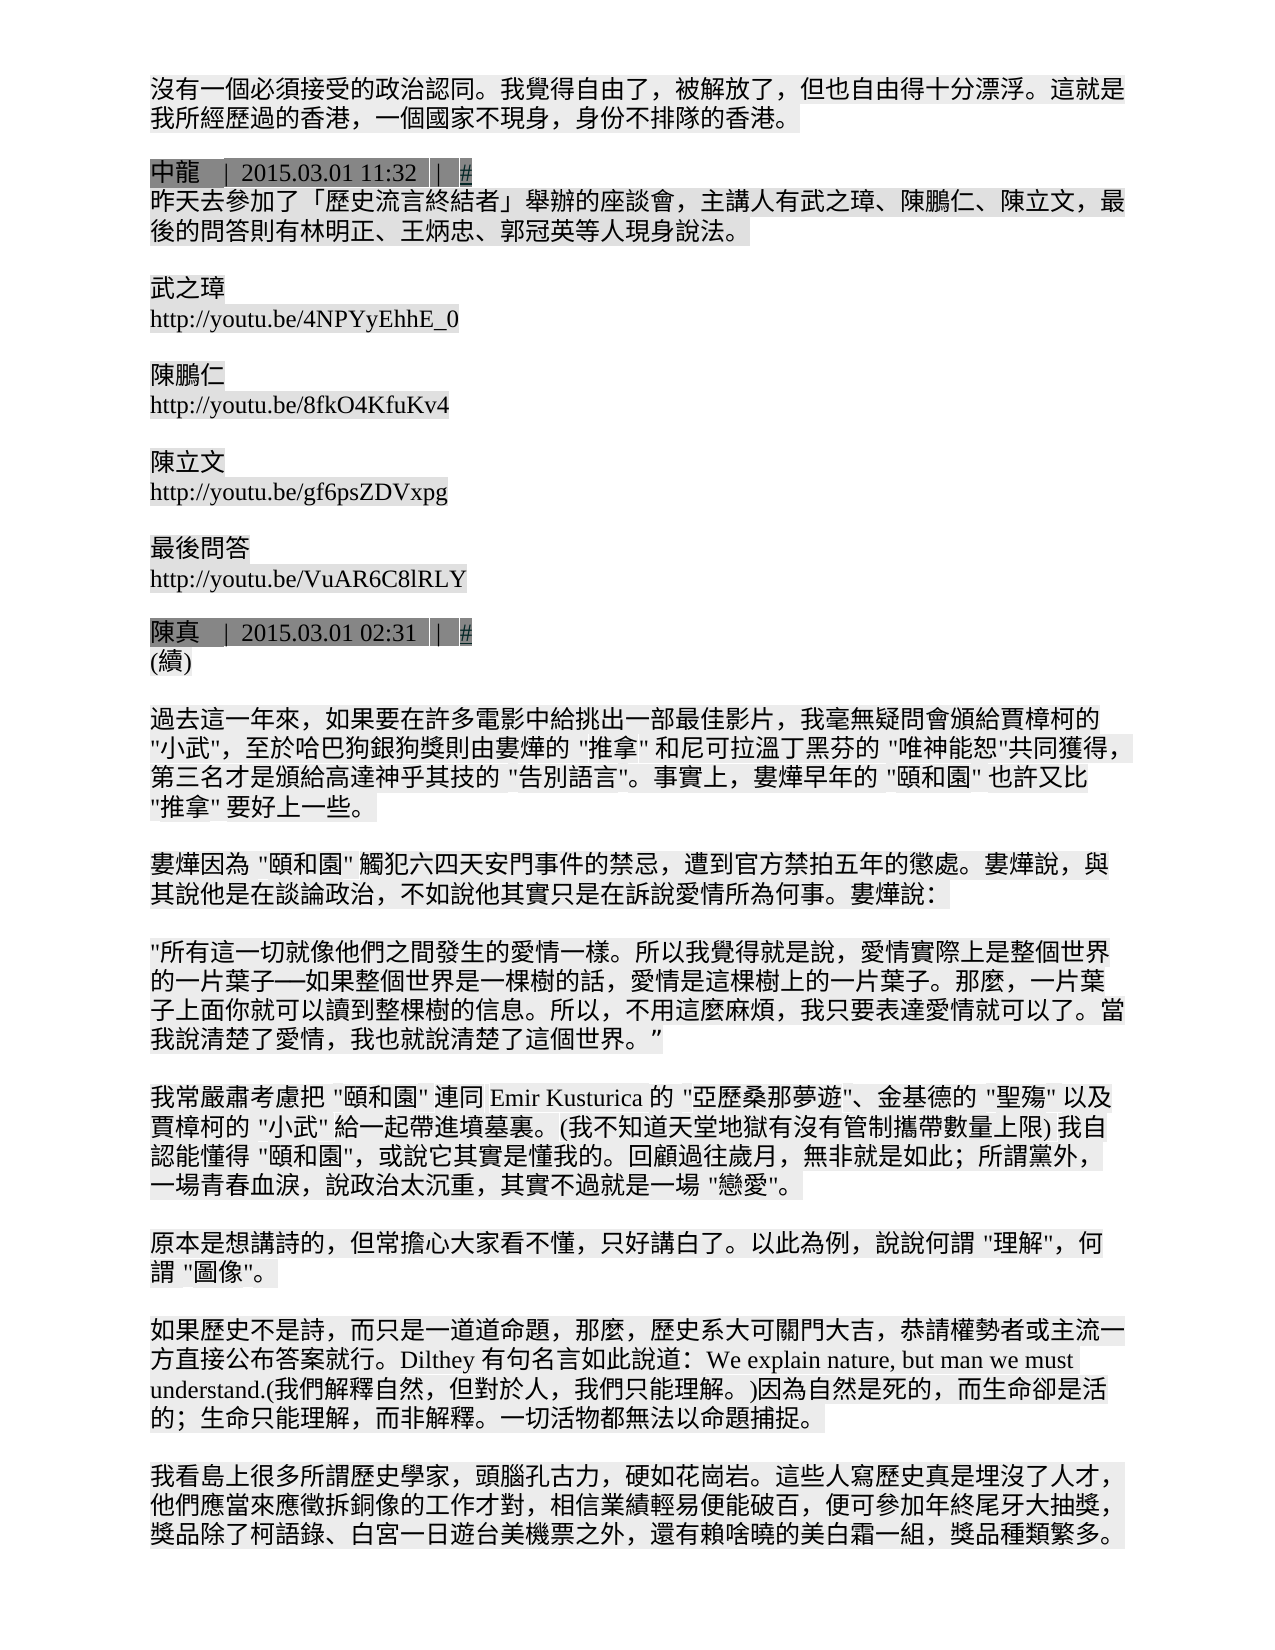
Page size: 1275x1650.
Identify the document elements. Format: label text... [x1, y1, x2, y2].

text 昨天去參加了「歷史流言終結者」舉辦的座談會，主講人有武之璋、陳鵬仁、陳立文，最後的問答則有林明正、王炳忠、郭冠英等人現身說法。 武之璋 http://youtu.be/4NPYyEhhE_0 陳鵬仁 http://youtu.be/8fkO4KfuKv4 陳立文 http://youtu.be/gf6psZDVxpg 最後問答 http://youtu.be/VuAR6C8lRLY [150, 188, 1125, 593]
text 陳真 | 2015.03.01 02:31 | # [150, 618, 1125, 647]
text 中龍 | 2015.03.01 11:32 | # [150, 158, 1125, 188]
text (續) 過去這一年來，如果要在許多電影中給挑出一部最佳影片，我毫無疑問會頒給賈樟柯的 "小武"，至於哈巴狗銀狗獎則由婁燁的 "推拿" 和尼可拉溫丁黑芬的 "唯神能恕"共同獲得，第三名才是頒給高達神乎其技的 "告別語言"。事實上，婁燁早年的 "頤和園" 也許又比 "推拿" 要好上一些。 婁燁因為 "頤和園" 觸犯六四天安門事件的禁忌，遭到官方禁拍五年的懲處。婁燁說，與其說他是在談論政治，不如說他其實只是在訴說愛情所為何事。婁燁說： "所有這一切就像他們之間發生的愛情一樣。所以我覺得就是說，愛情實際上是整個世界的一片葉子──如果整個世界是一棵樹的話，愛情是這棵樹上的一片葉子。那麼，一片葉子上面你就可以讀到整棵樹的信息。所以，不用這麼麻煩，我只要表達愛情就可以了。當我說清楚了愛情，我也就說清楚了這個世界。” 我常嚴肅考慮把 "頤和園" 連同Emir Kusturica 的 "亞歷桑那夢遊"、金基德的 "聖殤" 以及賈樟柯的 "小武" 給一起帶進墳墓裏。(我不知道天堂地獄有沒有管制攜帶數量上限) 我自認能懂得 "頤和園"，或說它其實是懂我的。回顧過往歲月，無非就是如此；所謂黨外，一場青春血淚，說政治太沉重，其實不過就是一場 "戀愛"。 原本是想講詩的，但常擔心大家看不懂，只好講白了。以此為例，說說何謂 "理解"，何謂 "圖像"。 如果歷史不是詩，而只是一道道命題，那麼，歷史系大可關門大吉，恭請權勢者或主流一方直接公布答案就行。Dilthey 有句名言如此說道：We explain nature, but man we must understand.(我們解釋自然，但對於人，我們只能理解。)因為自然是死的，而生命卻是活的；生命只能理解，而非解釋。一切活物都無法以命題捕捉。 我看島上很多所謂歷史學家，頭腦孔古力，硬如花崗岩。這些人寫歷史真是埋沒了人才，他們應當來應徵拆銅像的工作才對，相信業績輕易便能破百，便可參加年終尾牙大抽獎，獎品除了柯語錄、白宮一日遊台美機票之外，還有賴啥曉的美白霜一組，獎品種類繁多。 至於沒拆除銅像經驗的，也請不用擔心，錄取者將派往CIA (他們是拆銅像專家)接受職前訓練一周。機會難得，敬請把握。意者請洽哈巴狗電台。電話是06-5487-5487。 [150, 647, 1125, 1549]
